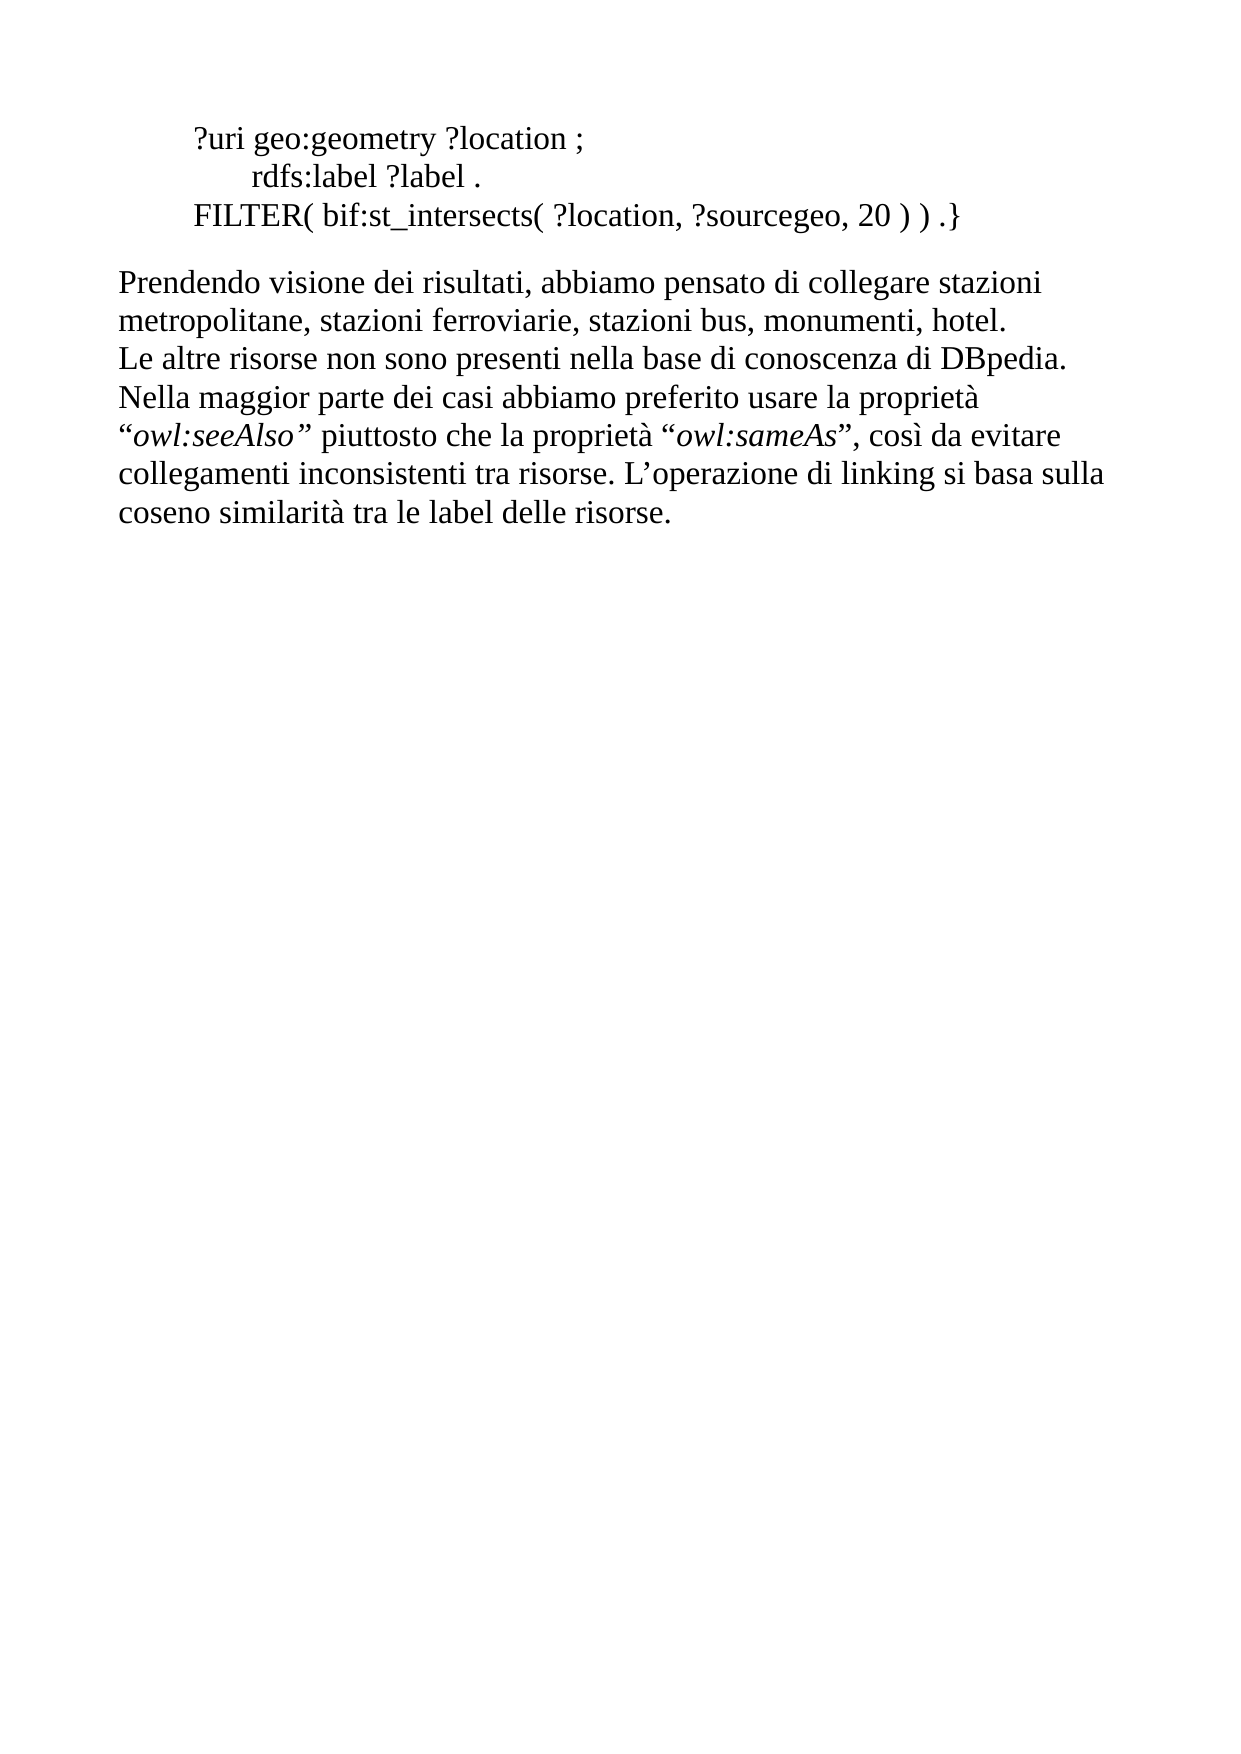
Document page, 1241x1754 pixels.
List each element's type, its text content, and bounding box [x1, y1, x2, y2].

text Prendendo visione dei risultati, abbiamo pensato di collegare stazioni metropolitane, stazioni ferroviarie, stazioni bus, monumenti, hotel. [118, 262, 1122, 338]
text FILTER( bif:st_intersects( ?location, ?sourcegeo, 20 ) ) .} [118, 195, 1122, 233]
text ?uri geo:geometry ?location ; [118, 118, 1122, 156]
text rdfs:label ?label . [118, 156, 1122, 195]
text Nella maggior parte dei casi abbiamo preferito usare la proprietà “owl:seeAlso” piuttosto che la proprietà “owl:sameAs”, così da evitare collegamenti inconsistenti tra risorse. L’operazione di linking si basa sulla coseno similarità tra le label delle risorse. [118, 377, 1122, 530]
text Le altre risorse non sono presenti nella base di conoscenza di DBpedia. [118, 338, 1122, 377]
